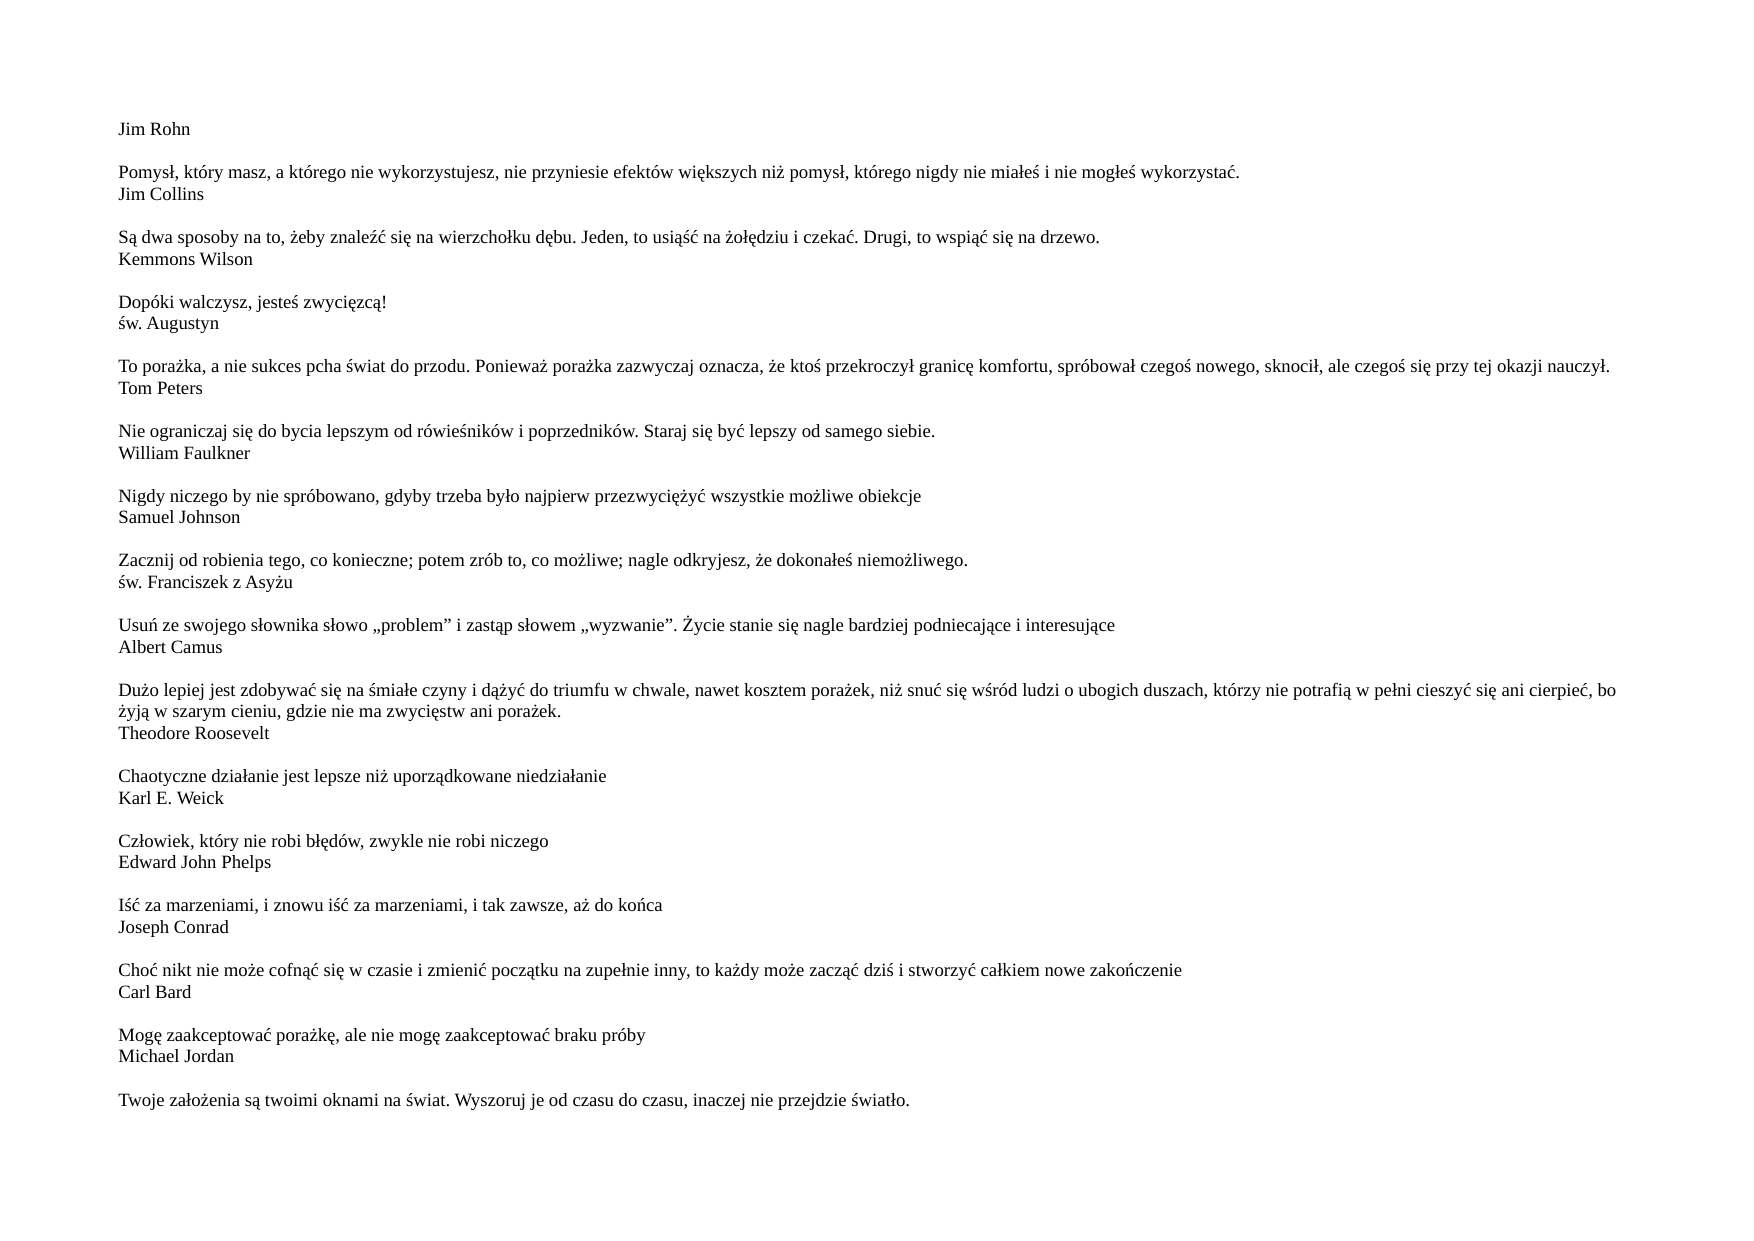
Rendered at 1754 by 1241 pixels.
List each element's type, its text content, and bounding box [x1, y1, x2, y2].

text Albert Camus [118, 636, 1636, 657]
text Twoje założenia są twoimi oknami na świat. Wyszoruj je od czasu do czasu, inaczej nie przejdzie światło. [118, 1088, 1636, 1110]
text Edward John Phelps [118, 851, 1636, 873]
text Jim Collins [118, 183, 1636, 204]
text Jim Rohn [118, 118, 1636, 140]
text Dopóki walczysz, jesteś zwycięzcą! [118, 291, 1636, 312]
text Joseph Conrad [118, 916, 1636, 937]
text Zacznij od robienia tego, co konieczne; potem zrób to, co możliwe; nagle odkryjesz, że dokonałeś niemożliwego. [118, 549, 1636, 571]
text św. Franciszek z Asyżu [118, 571, 1636, 592]
text Nigdy niczego by nie spróbowano, gdyby trzeba było najpierw przezwyciężyć wszystkie możliwe obiekcje [118, 485, 1636, 506]
text Iść za marzeniami, i znowu iść za marzeniami, i tak zawsze, aż do końca [118, 894, 1636, 916]
text Mogę zaakceptować porażkę, ale nie mogę zaakceptować braku próby [118, 1024, 1636, 1045]
text To porażka, a nie sukces pcha świat do przodu. Ponieważ porażka zazwyczaj oznacza, że ktoś przekroczył granicę komfortu, spróbował czegoś nowego, sknocił, ale czegoś się przy tej okazji nauczył. [118, 355, 1636, 377]
text Carl Bard [118, 981, 1636, 1002]
text Tom Peters [118, 377, 1636, 398]
text Człowiek, który nie robi błędów, zwykle nie robi niczego [118, 830, 1636, 851]
text Theodore Roosevelt [118, 722, 1636, 743]
text św. Augustyn [118, 312, 1636, 334]
text Choć nikt nie może cofnąć się w czasie i zmienić początku na zupełnie inny, to każdy może zacząć dziś i stworzyć całkiem nowe zakończenie [118, 959, 1636, 981]
text Są dwa sposoby na to, żeby znaleźć się na wierzchołku dębu. Jeden, to usiąść na żołędziu i czekać. Drugi, to wspiąć się na drzewo. [118, 226, 1636, 247]
text Pomysł, który masz, a którego nie wykorzystujesz, nie przyniesie efektów większych niż pomysł, którego nigdy nie miałeś i nie mogłeś wykorzystać. [118, 161, 1636, 183]
text William Faulkner [118, 442, 1636, 463]
text Michael Jordan [118, 1045, 1636, 1067]
text Dużo lepiej jest zdobywać się na śmiałe czyny i dążyć do triumfu w chwale, nawet kosztem porażek, niż snuć się wśród ludzi o ubogich duszach, którzy nie potrafią w pełni cieszyć się ani cierpieć, bo żyją w szarym cieniu, gdzie nie ma zwycięstw ani porażek. [118, 679, 1636, 722]
text Chaotyczne działanie jest lepsze niż uporządkowane niedziałanie [118, 765, 1636, 787]
text Karl E. Weick [118, 787, 1636, 808]
text Samuel Johnson [118, 506, 1636, 528]
text Nie ograniczaj się do bycia lepszym od rówieśników i poprzedników. Staraj się być lepszy od samego siebie. [118, 420, 1636, 442]
text Kemmons Wilson [118, 247, 1636, 269]
text Usuń ze swojego słownika słowo „problem” i zastąp słowem „wyzwanie”. Życie stanie się nagle bardziej podniecające i interesujące [118, 614, 1636, 636]
